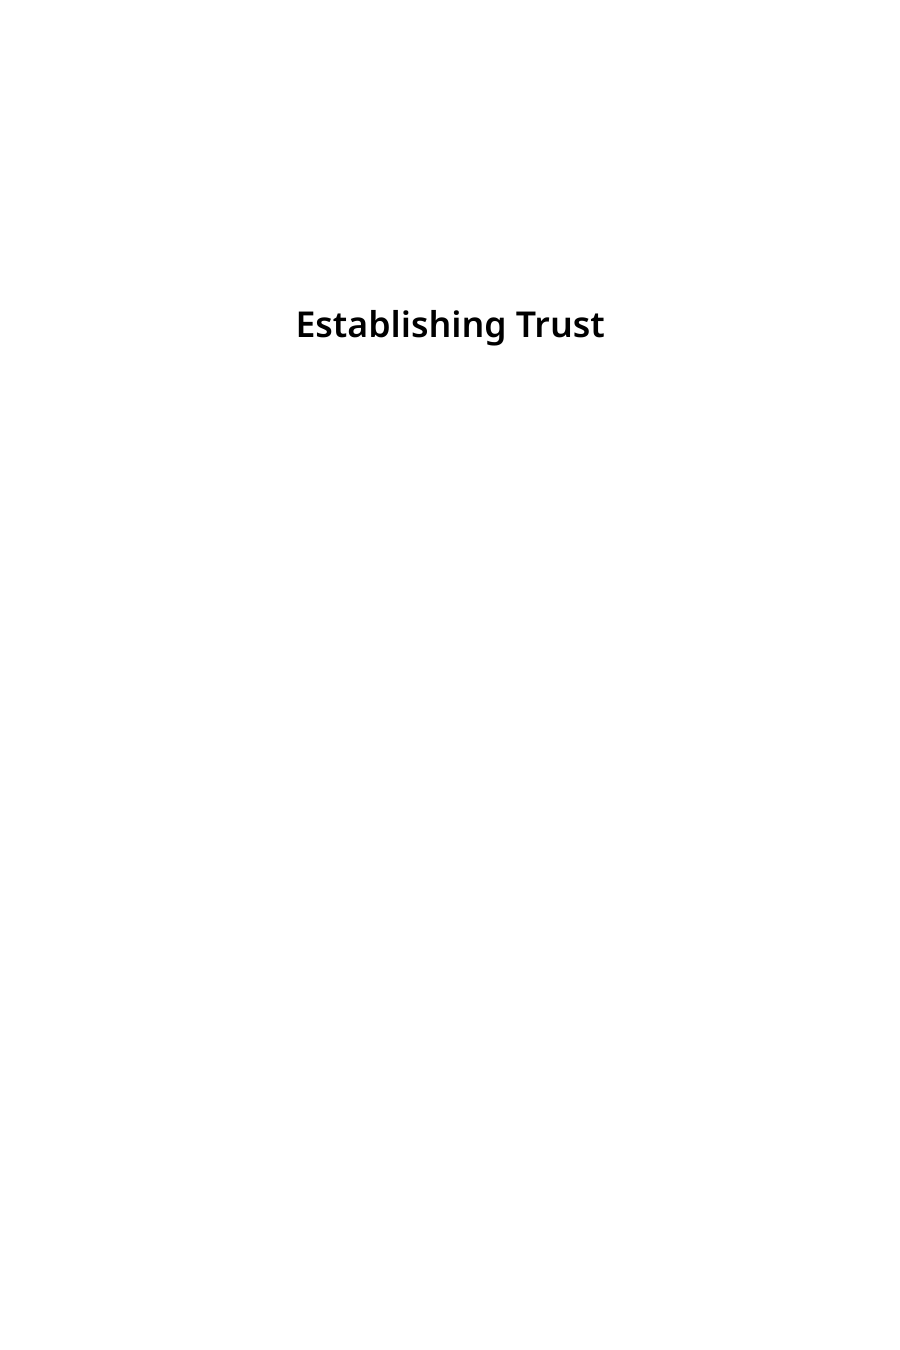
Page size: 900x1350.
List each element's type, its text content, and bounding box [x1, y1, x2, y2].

subtitle Establishing Trust [127, 302, 772, 346]
